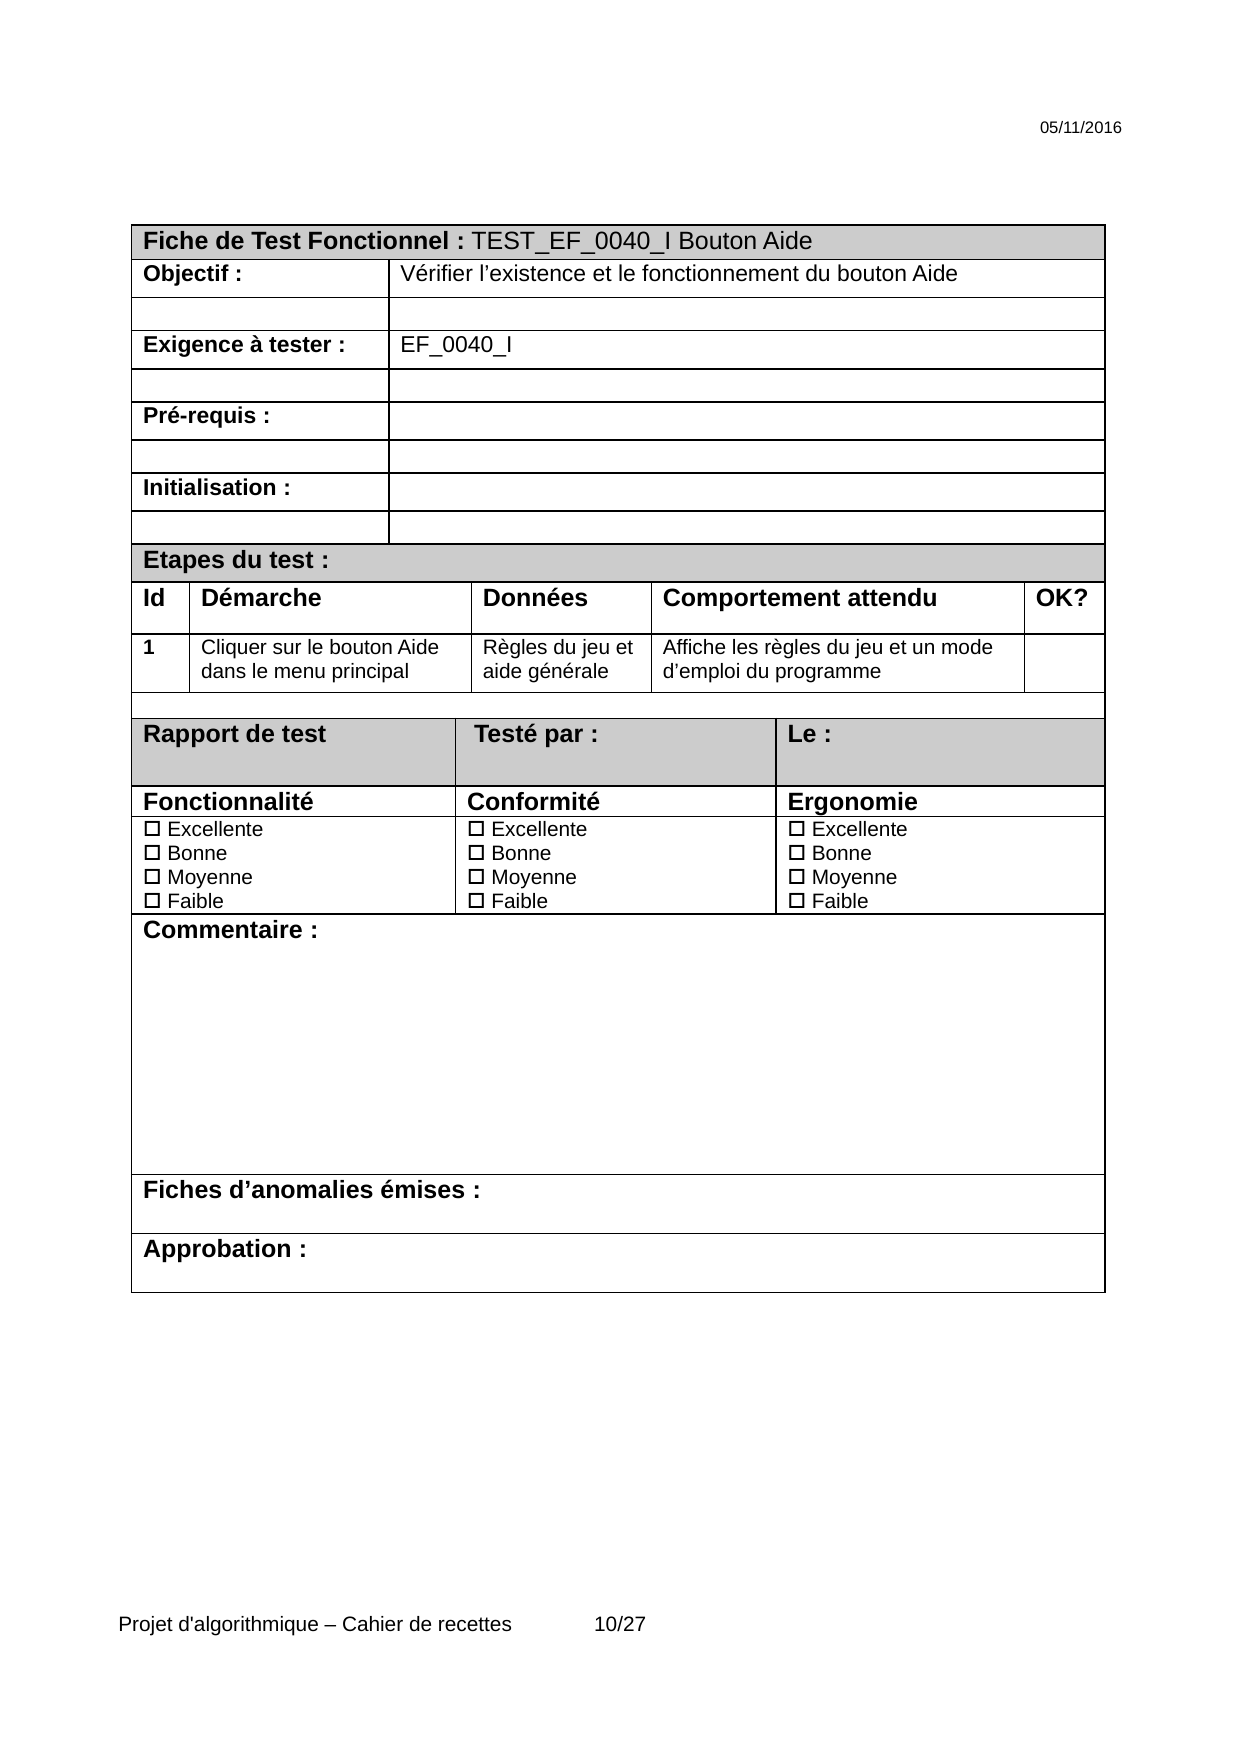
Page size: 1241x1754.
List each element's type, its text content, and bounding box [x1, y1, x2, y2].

table_cell Affiche les règles du jeu et un mode d’emploi du programme [652, 635, 1024, 692]
table_cell [390, 403, 1104, 439]
table_cell □ Excellente □ Bonne □ Moyenne □ Faible [777, 817, 1104, 913]
table_cell 1 [132, 635, 189, 692]
table_cell Vérifier l’existence et le fonctionnement du bouton Aide [390, 260, 1104, 297]
table_cell Rapport de test [132, 719, 455, 785]
table_cell [390, 441, 1104, 472]
table_cell □ Excellente □ Bonne □ Moyenne □ Faible [132, 817, 455, 913]
table_cell Ergonomie [777, 787, 1104, 816]
table_cell Données [472, 583, 651, 633]
table_cell Pré-requis : [132, 403, 388, 439]
table_cell Objectif : [132, 260, 388, 297]
table_cell Exigence à tester : [132, 331, 388, 368]
table_cell □ Excellente □ Bonne □ Moyenne □ Faible [456, 817, 775, 913]
table_cell [390, 512, 1104, 543]
table_cell Etapes du test : [132, 545, 1104, 581]
table_header Fiche de Test Fonctionnel : TEST_EF_0040_I Bouton Aide [132, 226, 1104, 259]
table_cell Fiches d’anomalies émises : [132, 1175, 1104, 1233]
table_cell Testé par : [456, 719, 775, 785]
table_cell Démarche [190, 583, 471, 633]
table_cell OK? [1025, 583, 1104, 633]
table_cell [390, 298, 1104, 330]
table_cell [132, 370, 388, 401]
table_cell Approbation : [132, 1234, 1104, 1292]
table_cell Conformité [456, 787, 775, 816]
table_cell Comportement attendu [652, 583, 1024, 633]
table_cell [132, 298, 388, 330]
table_cell [1025, 635, 1104, 692]
table_cell Règles du jeu et aide générale [472, 635, 651, 692]
table_cell Fonctionnalité [132, 787, 455, 816]
table_cell Cliquer sur le bouton Aide dans le menu principal [190, 635, 471, 692]
table_cell EF_0040_I [390, 331, 1104, 368]
table_cell Id [132, 583, 189, 633]
table_cell [390, 370, 1104, 401]
table_cell [390, 474, 1104, 510]
table_cell [132, 441, 388, 472]
table_cell [132, 512, 388, 543]
table_cell Initialisation : [132, 474, 388, 510]
table_cell [132, 693, 1104, 717]
table_cell Le : [777, 719, 1104, 785]
table_cell Commentaire : [132, 915, 1104, 1174]
